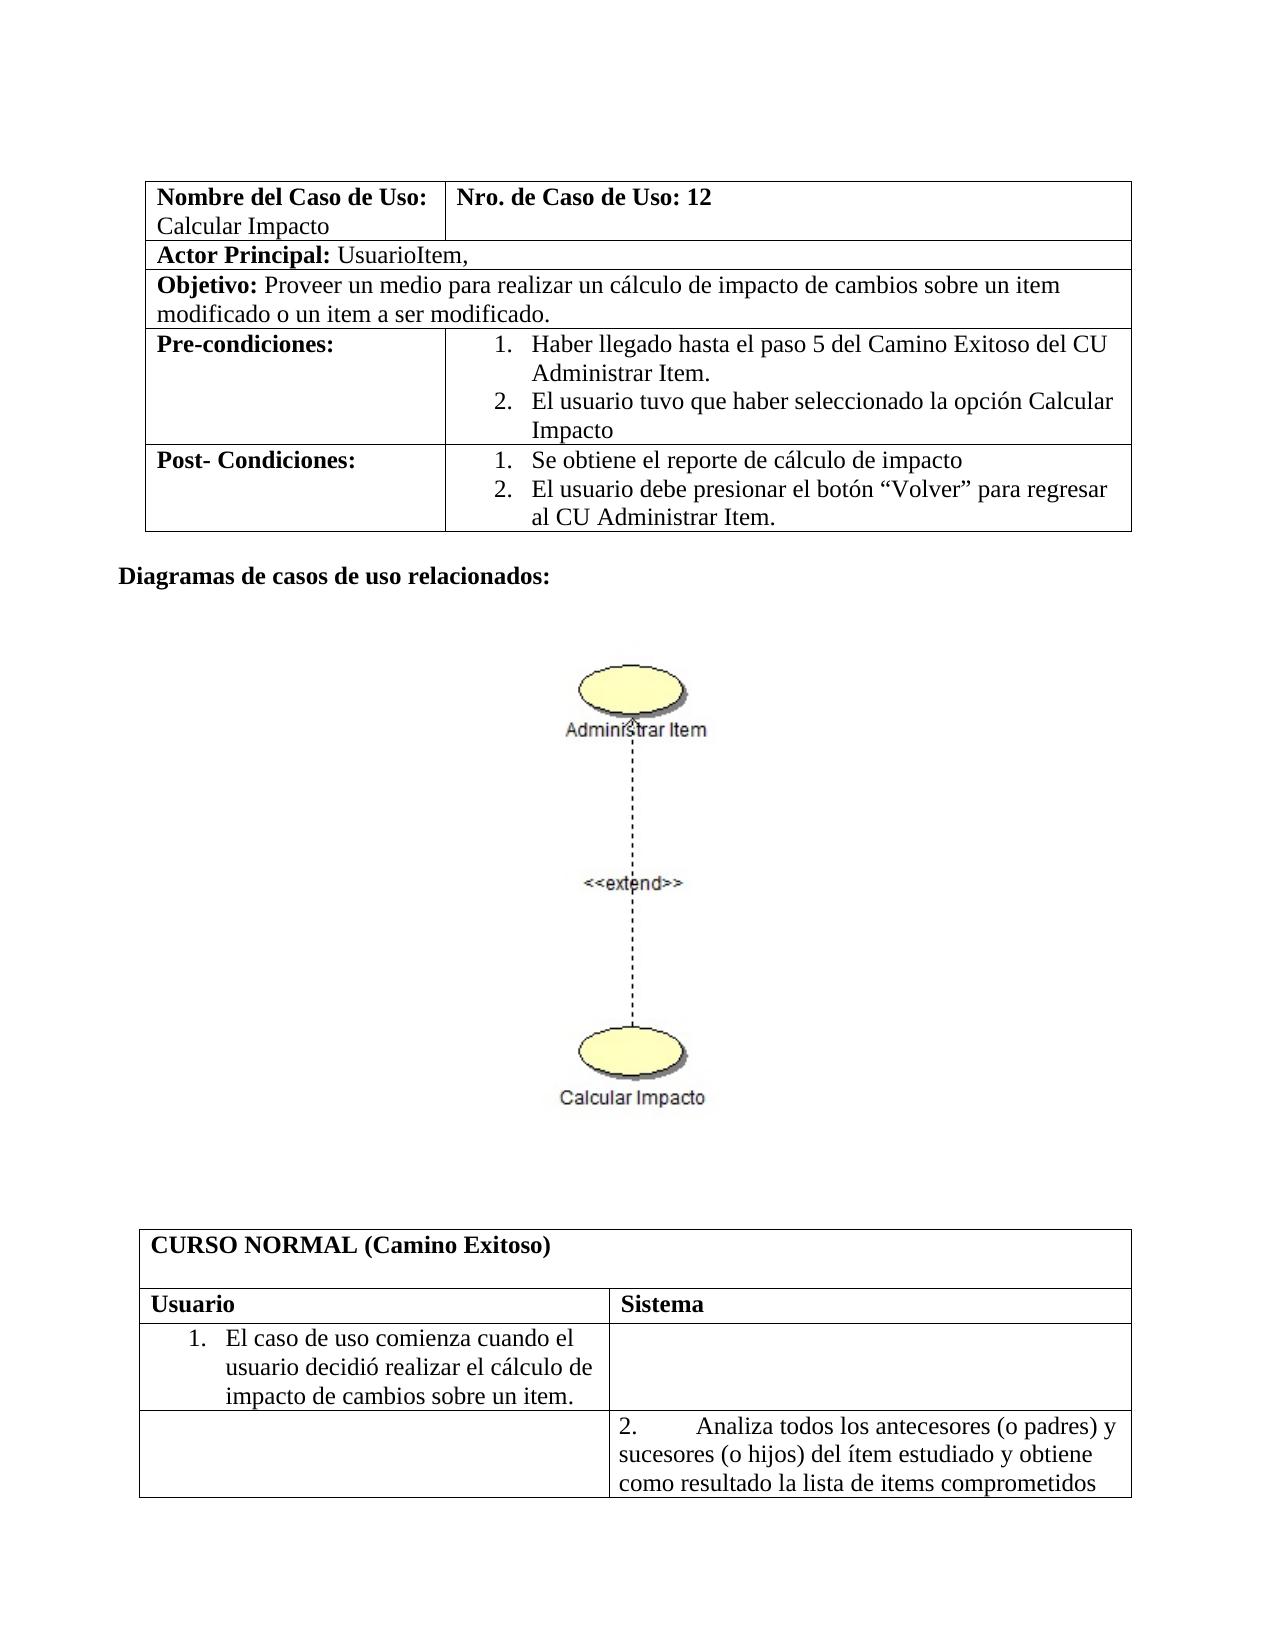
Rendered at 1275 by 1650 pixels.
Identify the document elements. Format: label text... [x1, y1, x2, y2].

table_cell Usuario [140, 1289, 609, 1322]
table_cell El caso de uso comienza cuando el usuario decidió realizar el cálculo de impacto de cambios sobre un item. [140, 1324, 609, 1410]
table_cell Post- Condiciones: [146, 445, 445, 531]
table_cell Analiza todos los antecesores (o padres) y sucesores (o hijos) del ítem estudiado y obtiene como resultado la lista de items comprometidos [610, 1411, 1131, 1497]
table_cell Sistema [610, 1289, 1131, 1322]
table_cell Haber llegado hasta el paso 5 del Camino Exitoso del CU Administrar Item. El usuario tuvo que haber seleccionado la opción Calcular Impacto [446, 329, 1131, 444]
table_cell Pre-condiciones: [146, 329, 445, 444]
table_header Nro. de Caso de Uso: 12 [446, 182, 1131, 239]
text Diagramas de casos de uso relacionados: [118, 561, 1157, 590]
picture [541, 618, 734, 1172]
table_cell Se obtiene el reporte de cálculo de impacto El usuario debe presionar el botón “Volver” para regresar al CU Administrar Item. [446, 445, 1131, 531]
table_header CURSO NORMAL (Camino Exitoso) [140, 1230, 1131, 1288]
table_cell Objetivo: Proveer un medio para realizar un cálculo de impacto de cambios sobre un item modificado o un item a ser modificado. [146, 270, 1131, 328]
table_header Nombre del Caso de Uso: Calcular Impacto [146, 182, 445, 239]
table_cell Actor Principal: UsuarioItem, [146, 241, 1131, 269]
table_cell [610, 1324, 1131, 1410]
table_cell [140, 1411, 609, 1497]
